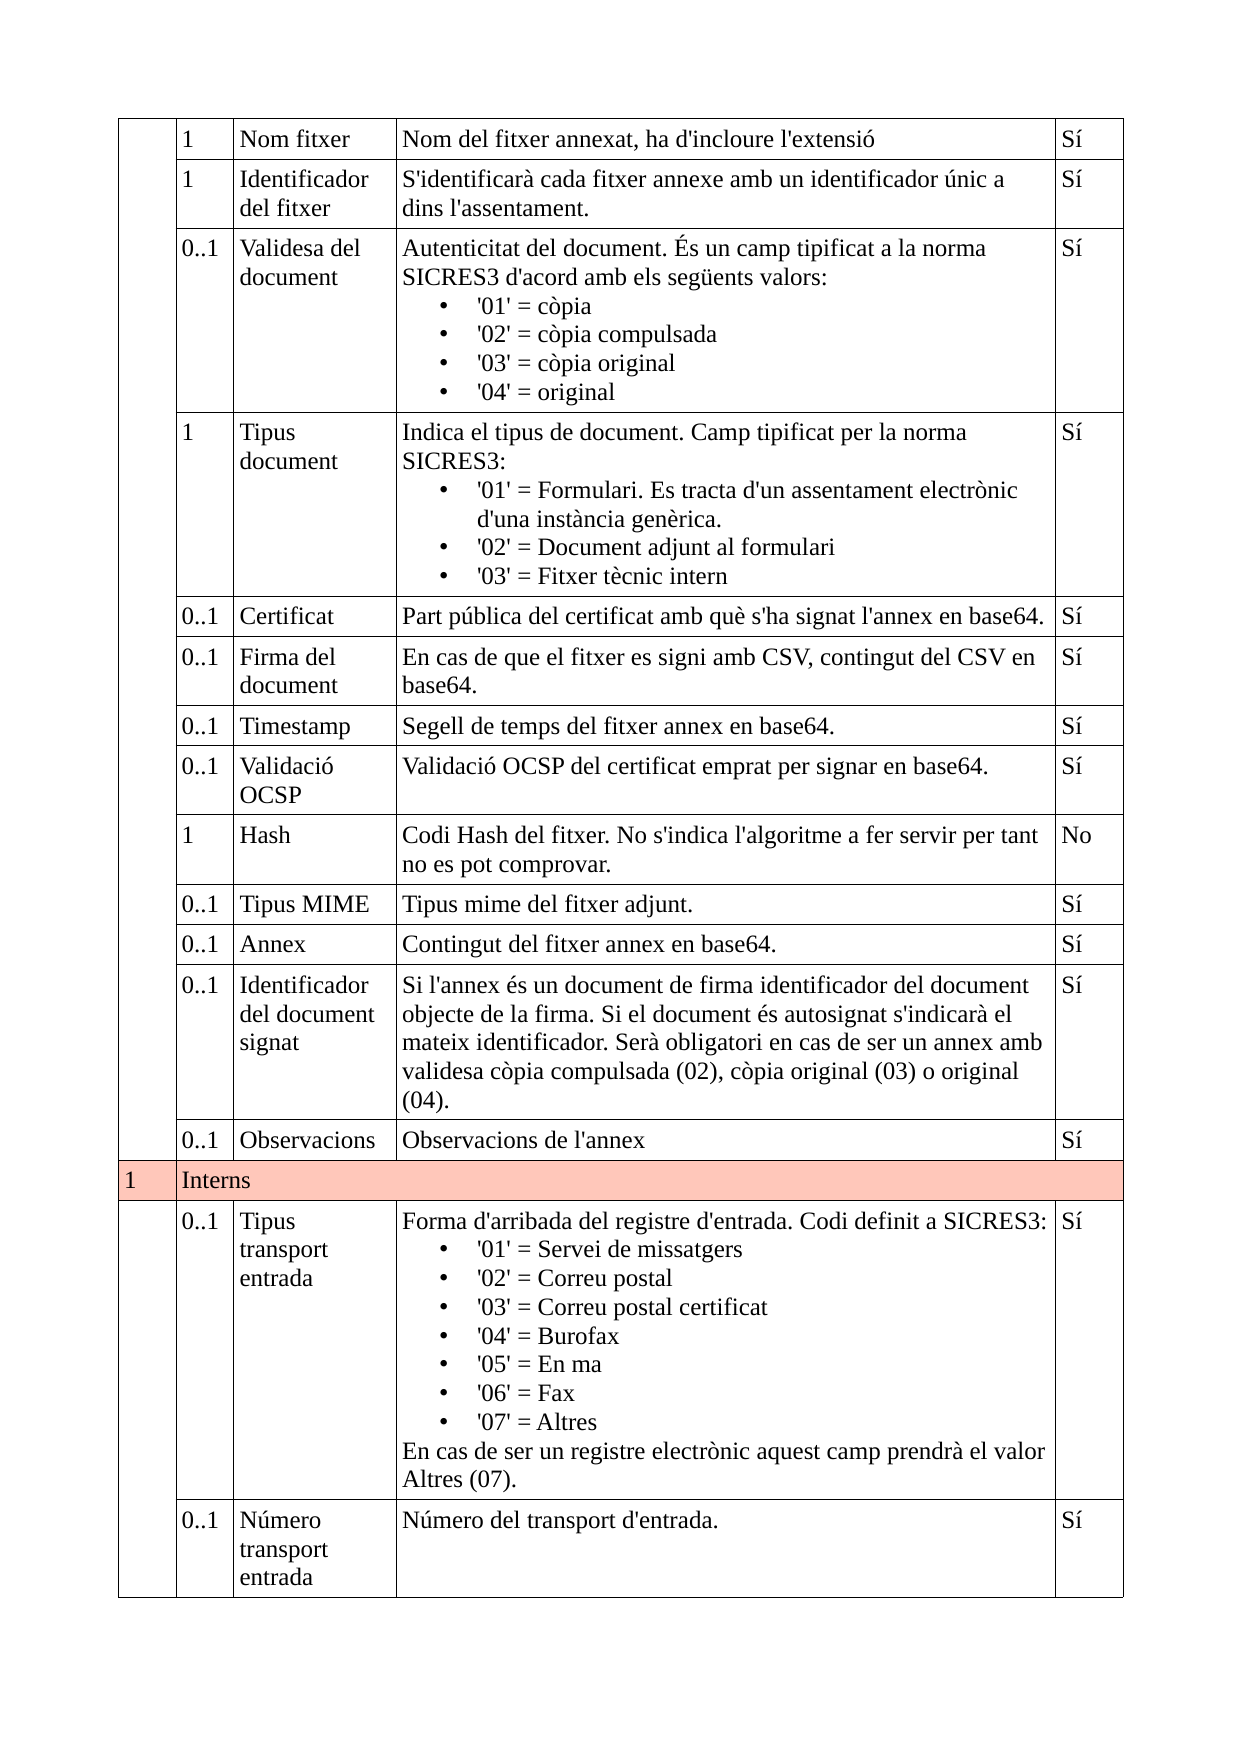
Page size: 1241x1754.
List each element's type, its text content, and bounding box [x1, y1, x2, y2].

table_cell 0..1 [177, 706, 233, 745]
table_cell Nom fitxer [234, 119, 396, 158]
table_cell Autenticitat del document. És un camp tipificat a la norma SICRES3 d'acord amb els següents valors: '01' = còpia '02' = còpia compulsada '03' = còpia original '04' = original [397, 229, 1055, 412]
table_cell Tipus document [234, 413, 396, 596]
table_cell Indica el tipus de document. Camp tipificat per la norma SICRES3: '01' = Formulari. Es tracta d'un assentament electrònic d'una instància genèrica. '02' = Document adjunt al formulari '03' = Fitxer tècnic intern [397, 413, 1055, 596]
table_cell Identificador del fitxer [234, 160, 396, 227]
table_cell Sí [1056, 925, 1123, 964]
table_cell 0..1 [177, 229, 233, 412]
table_cell Part pública del certificat amb què s'ha signat l'annex en base64. [397, 597, 1055, 636]
table_cell 0..1 [177, 637, 233, 705]
table_cell Certificat [234, 597, 396, 636]
table_cell Sí [1056, 706, 1123, 745]
table_cell 1 [177, 119, 233, 158]
table_cell Interns [177, 1161, 1123, 1200]
table_cell Validesa del document [234, 229, 396, 412]
table_cell Hash [234, 815, 396, 883]
table_cell Si l'annex és un document de firma identificador del document objecte de la firma. Si el document és autosignat s'indicarà el mateix identificador. Serà obligatori en cas de ser un annex amb validesa còpia compulsada (02), còpia original (03) o original (04). [397, 965, 1055, 1119]
table_cell Observacions de l'annex [397, 1120, 1055, 1160]
table_cell Número del transport d'entrada. [397, 1500, 1055, 1597]
table_cell 0..1 [177, 1201, 233, 1499]
table_cell No [1056, 815, 1123, 883]
table_cell Identificador del document signat [234, 965, 396, 1119]
table_cell Sí [1056, 160, 1123, 227]
table_cell 0..1 [177, 597, 233, 636]
table_cell 0..1 [177, 1500, 233, 1597]
table_cell Forma d'arribada del registre d'entrada. Codi definit a SICRES3: '01' = Servei de missatgers '02' = Correu postal '03' = Correu postal certificat '04' = Burofax '05' = En ma '06' = Fax '07' = Altres En cas de ser un registre electrònic aquest camp prendrà el valor Altres (07). [397, 1201, 1055, 1499]
table_cell Sí [1056, 746, 1123, 814]
table_cell Tipus MIME [234, 885, 396, 924]
table_cell 0..1 [177, 925, 233, 964]
table_cell Sí [1056, 229, 1123, 412]
table_cell Validació OCSP del certificat emprat per signar en base64. [397, 746, 1055, 814]
table_cell Contingut del fitxer annex en base64. [397, 925, 1055, 964]
table_cell Observacions [234, 1120, 396, 1160]
table_cell Timestamp [234, 706, 396, 745]
table_cell 0..1 [177, 746, 233, 814]
table_cell Sí [1056, 637, 1123, 705]
table_cell Número transport entrada [234, 1500, 396, 1597]
table_cell Sí [1056, 413, 1123, 596]
table_cell 0..1 [177, 885, 233, 924]
table_cell Annex [234, 925, 396, 964]
table_cell Tipus mime del fitxer adjunt. [397, 885, 1055, 924]
table_cell Sí [1056, 597, 1123, 636]
table_cell 1 [177, 160, 233, 227]
table_cell 0..1 [177, 1120, 233, 1160]
table_cell S'identificarà cada fitxer annexe amb un identificador únic a dins l'assentament. [397, 160, 1055, 227]
table_cell Sí [1056, 119, 1123, 158]
table_cell Firma del document [234, 637, 396, 705]
table_cell Sí [1056, 965, 1123, 1119]
table_cell Sí [1056, 1500, 1123, 1597]
table_cell Sí [1056, 1120, 1123, 1160]
table_cell 1 [177, 815, 233, 883]
table_cell [119, 119, 176, 1160]
table_cell Codi Hash del fitxer. No s'indica l'algoritme a fer servir per tant no es pot comprovar. [397, 815, 1055, 883]
table_cell [119, 1201, 176, 1597]
table_cell 1 [119, 1161, 176, 1200]
table_cell Validació OCSP [234, 746, 396, 814]
table_cell Segell de temps del fitxer annex en base64. [397, 706, 1055, 745]
table_cell 0..1 [177, 965, 233, 1119]
table_cell Nom del fitxer annexat, ha d'incloure l'extensió [397, 119, 1055, 158]
table_cell En cas de que el fitxer es signi amb CSV, contingut del CSV en base64. [397, 637, 1055, 705]
table_cell Sí [1056, 1201, 1123, 1499]
table_cell Sí [1056, 885, 1123, 924]
table_cell 1 [177, 413, 233, 596]
table_cell Tipus transport entrada [234, 1201, 396, 1499]
